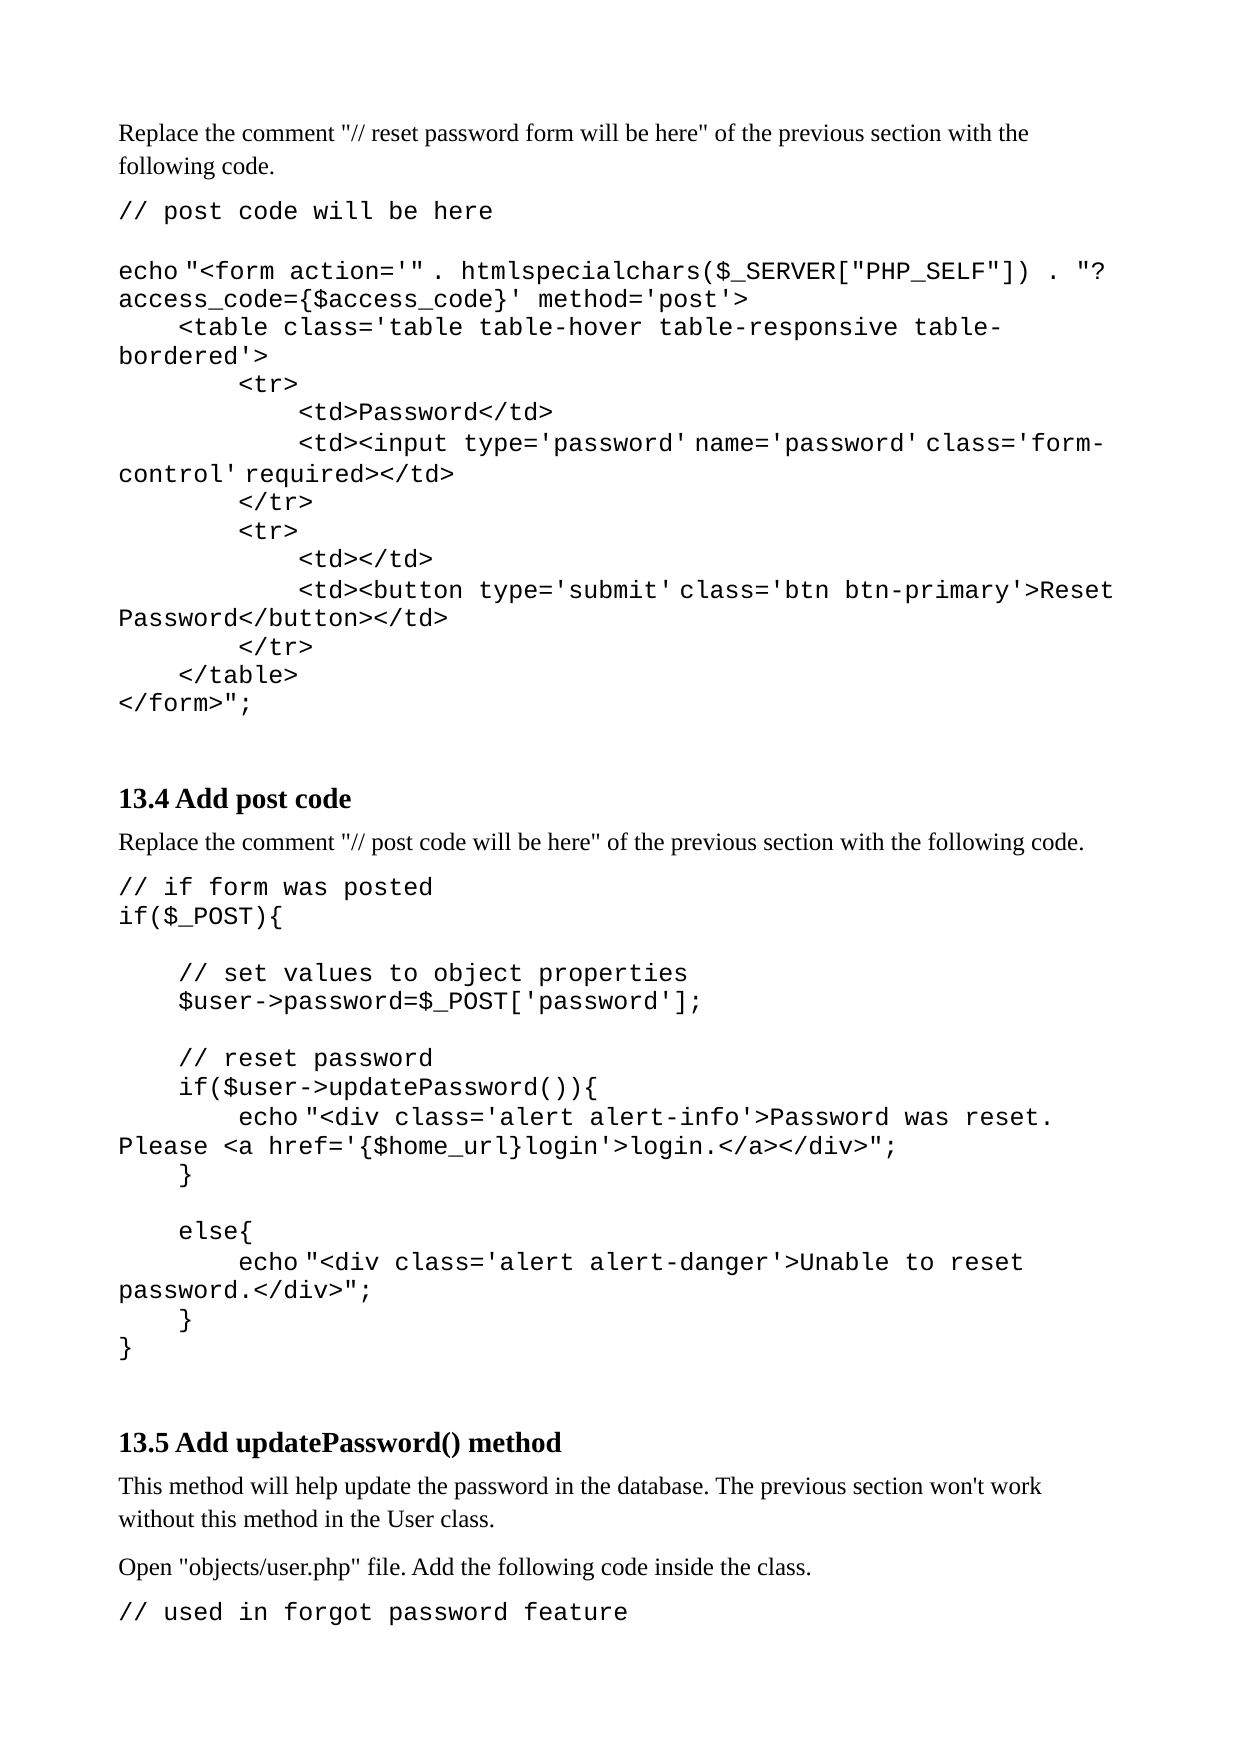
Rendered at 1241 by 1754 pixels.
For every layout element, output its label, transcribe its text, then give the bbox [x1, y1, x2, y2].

subtitle 13.4 Add post code [118, 781, 1122, 815]
text Replace the comment "// reset password form will be here" of the previous section with the following code. [118, 118, 1122, 180]
table_header // used in forgot password feature [118, 1599, 1122, 1628]
subtitle 13.5 Add updatePassword() method [118, 1425, 1122, 1459]
text Replace the comment "// post code will be here" of the previous section with the following code. [118, 827, 1122, 856]
text Open "objects/user.php" file. Add the following code inside the class. [118, 1552, 1122, 1581]
table_header // post code will be here echo "<form action='" . htmlspecialchars($_SERVER["PHP_SELF"]) . "?access_code={$access_code}' method='post'> <table class='table table-hover table-responsive table-bordered'> <tr> <td>Password</td> <td><input type='password' name='password' class='form-control' required></td> </tr> <tr> <td></td> <td><button type='submit' class='btn btn-primary'>Reset Password</button></td> </tr> </table> </form>"; [118, 199, 1122, 719]
table_header // if form was posted if($_POST){ // set values to object properties $user->password=$_POST['password']; // reset password if($user->updatePassword()){ echo "<div class='alert alert-info'>Password was reset. Please <a href='{$home_url}login'>login.</a></div>"; } else{ echo "<div class='alert alert-danger'>Unable to reset password.</div>"; } } [118, 875, 1122, 1363]
text This method will help update the password in the database. The previous section won't work without this method in the User class. [118, 1471, 1122, 1533]
